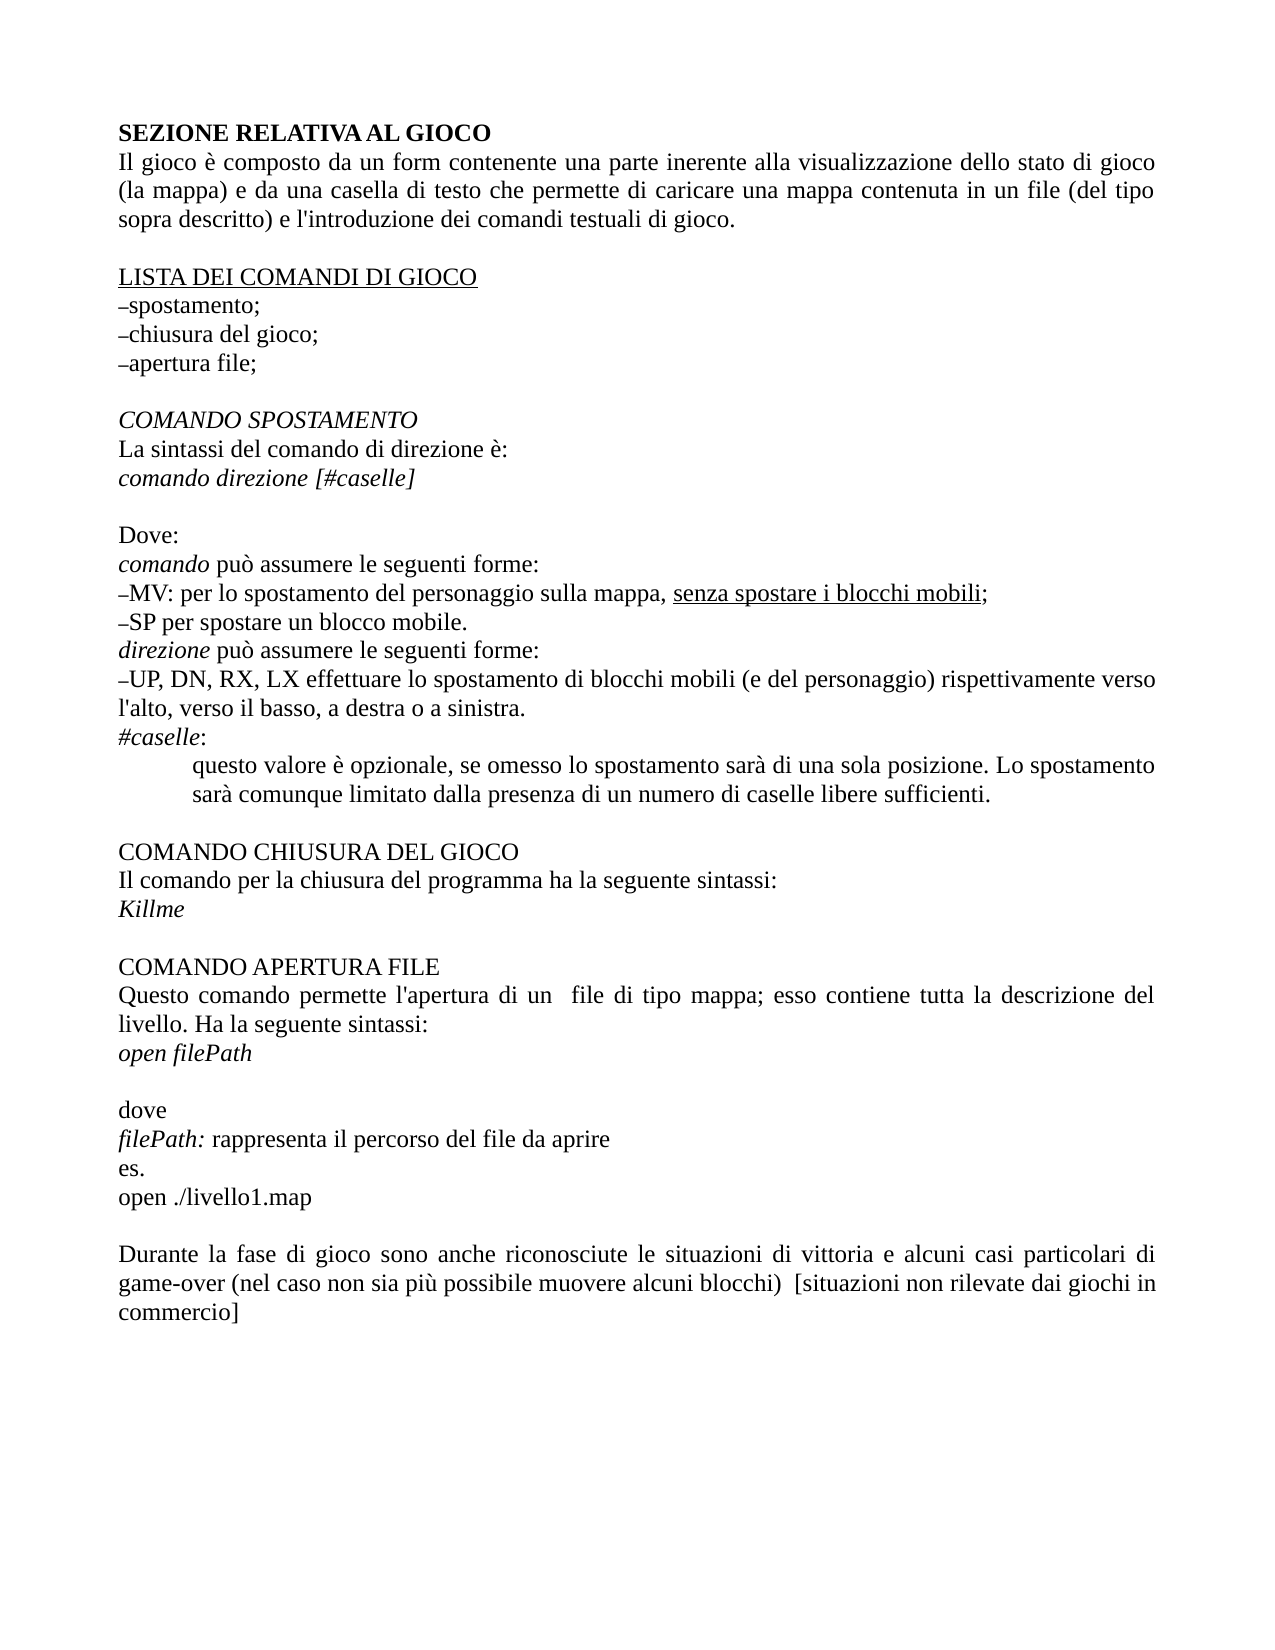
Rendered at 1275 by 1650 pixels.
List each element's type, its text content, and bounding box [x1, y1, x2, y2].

text es. [118, 1153, 1157, 1182]
text Lista dei comandi di gioco [118, 262, 1157, 291]
text COMANDO APERTURA FILE [118, 952, 1157, 981]
text La sintassi del comando di direzione è: [118, 434, 1157, 463]
text Questo comando permette l'apertura di un file di tipo mappa; esso contiene tutta la descrizione del livello. Ha la seguente sintassi: [118, 981, 1157, 1038]
list spostamento; [118, 291, 1157, 319]
list UP, DN, RX, LX effettuare lo spostamento di blocchi mobili (e del personaggio) rispettivamente verso l'alto, verso il basso, a destra o a sinistra. [118, 664, 1157, 722]
text questo valore è opzionale, se omesso lo spostamento sarà di una sola posizione. Lo spostamento sarà comunque limitato dalla presenza di un numero di caselle libere sufficienti. [118, 751, 1157, 808]
text open ./livello1.map [118, 1182, 1157, 1211]
text SEZIONE RELATIVA AL GIOCO [118, 118, 1157, 147]
text #caselle: [118, 722, 1157, 751]
list chiusura del gioco; [118, 319, 1157, 348]
text dove [118, 1096, 1157, 1124]
list MV: per lo spostamento del personaggio sulla mappa, senza spostare i blocchi mobili; [118, 578, 1157, 607]
text Il comando per la chiusura del programma ha la seguente sintassi: [118, 866, 1157, 894]
text COMANDO SPOSTAMENTO [118, 406, 1157, 434]
list apertura file; [118, 348, 1157, 377]
text comando direzione [#caselle] [118, 463, 1157, 492]
list SP per spostare un blocco mobile. [118, 607, 1157, 636]
text Durante la fase di gioco sono anche riconosciute le situazioni di vittoria e alcuni casi particolari di game-over (nel caso non sia più possibile muovere alcuni blocchi) [situazioni non rilevate dai giochi in commercio] [118, 1239, 1157, 1326]
text Il gioco è composto da un form contenente una parte inerente alla visualizzazione dello stato di gioco (la mappa) e da una casella di testo che permette di caricare una mappa contenuta in un file (del tipo sopra descritto) e l'introduzione dei comandi testuali di gioco. [118, 147, 1157, 233]
text COMANDO CHIUSURA DEL GIOCO [118, 837, 1157, 866]
text Killme [118, 894, 1157, 923]
text filePath: rappresenta il percorso del file da aprire [118, 1124, 1157, 1153]
text comando può assumere le seguenti forme: [118, 549, 1157, 578]
text open filePath [118, 1038, 1157, 1067]
text Dove: [118, 521, 1157, 549]
text direzione può assumere le seguenti forme: [118, 636, 1157, 664]
